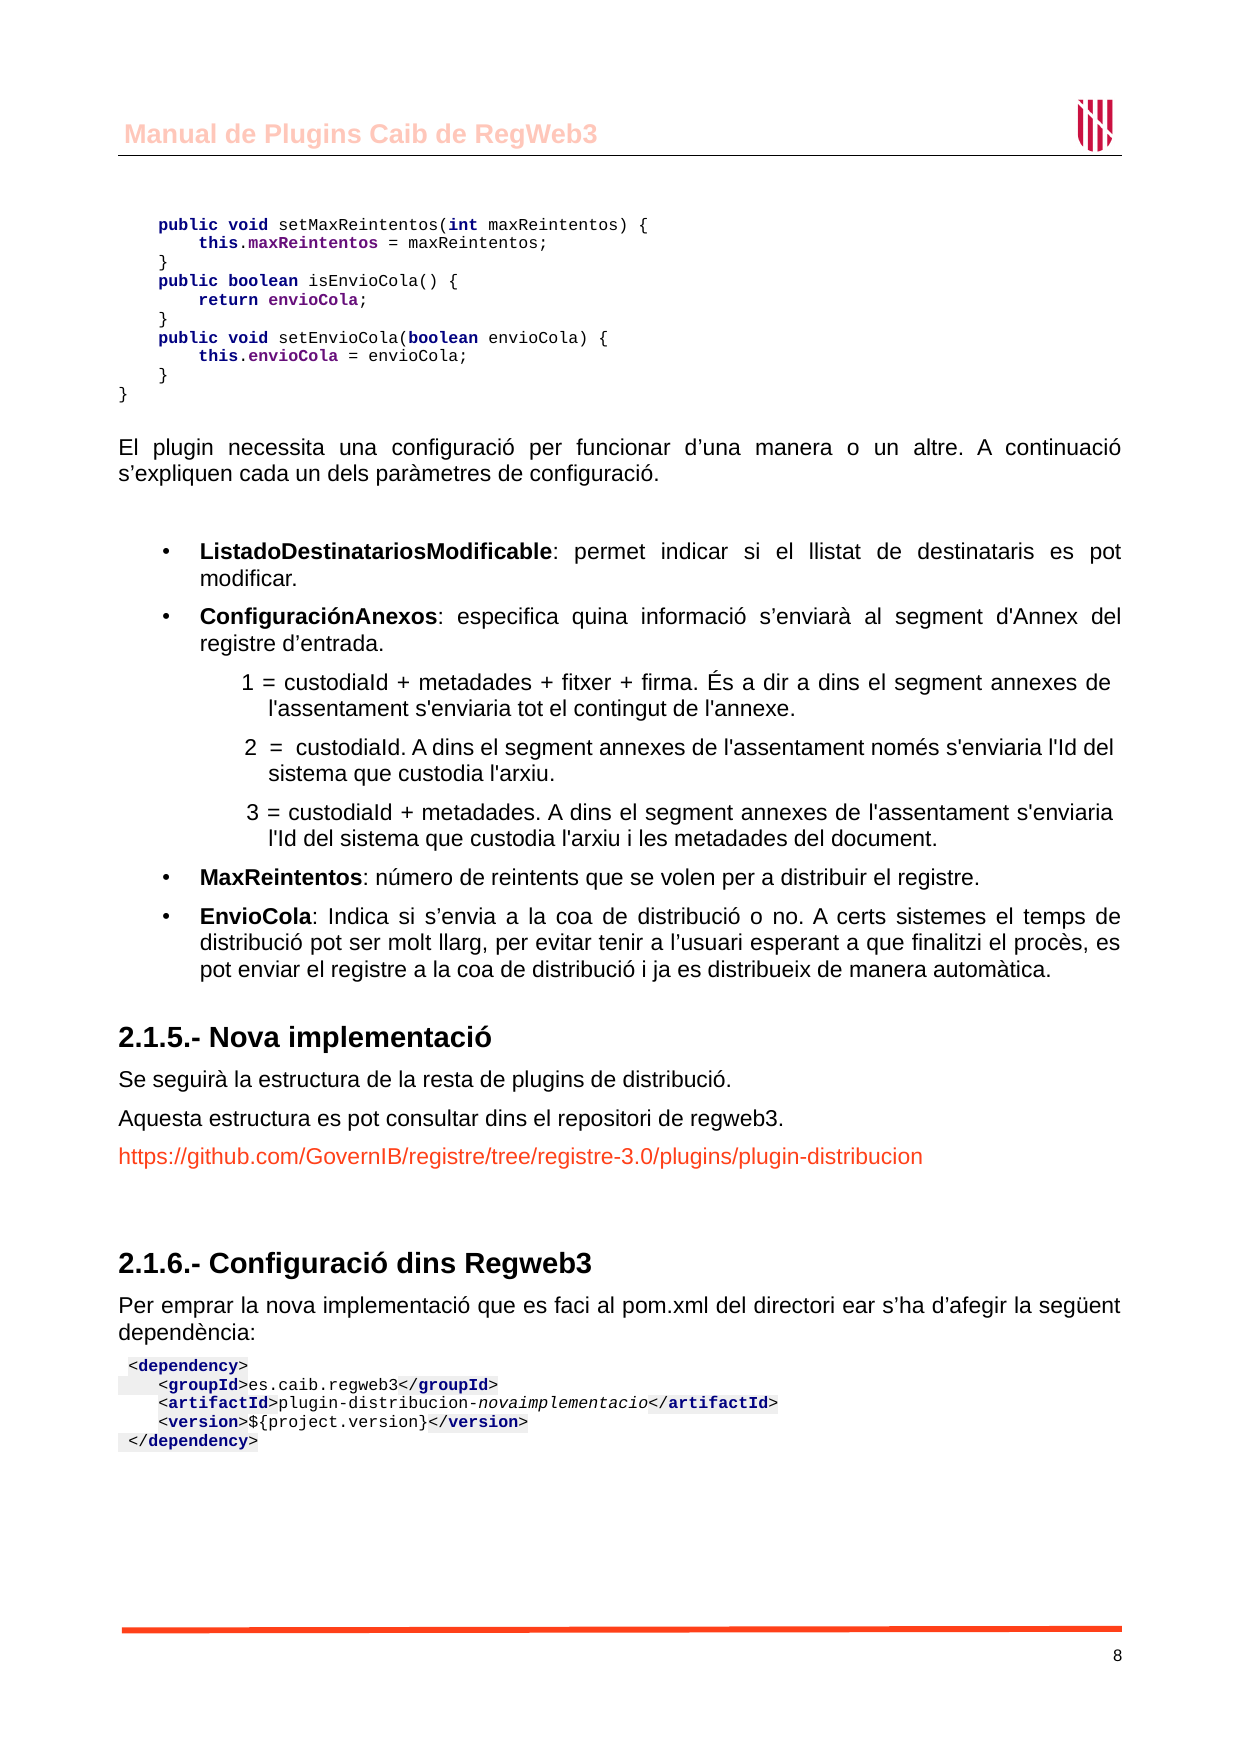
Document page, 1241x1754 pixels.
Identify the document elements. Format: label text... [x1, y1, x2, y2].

list 1 = custodiaId + metadades + fitxer + firma. És a dir a dins el segment annexes de l'assentament s'enviaria tot el contingut de l'annexe. [162, 668, 1122, 721]
text public void setEnvioCola(boolean envioCola) { [118, 329, 1122, 348]
text public boolean isEnvioCola() { [118, 273, 1122, 291]
text Per emprar la nova implementació que es faci al pom.xml del directori ear s’ha d’afegir la següent dependència: [118, 1292, 1122, 1345]
text return envioCola; [118, 291, 1122, 310]
text <version>${project.version}</version> [118, 1414, 1122, 1433]
picture [1075, 97, 1115, 153]
text <artifactId>plugin-distribucion-novaimplementacio</artifactId> [118, 1395, 1122, 1414]
text } [118, 386, 1122, 404]
list 3 = custodiaId + metadades. A dins el segment annexes de l'assentament s'enviaria l'Id del sistema que custodia l'arxiu i les metadades del document. [162, 799, 1122, 852]
text Aquesta estructura es pot consultar dins el repositori de regweb3. [118, 1104, 1122, 1131]
text </dependency> [118, 1433, 1122, 1452]
text <dependency> [118, 1357, 1122, 1376]
text Se seguirà la estructura de la resta de plugins de distribució. [118, 1066, 1122, 1092]
text } [118, 254, 1122, 273]
text <groupId>es.caib.regweb3</groupId> [118, 1376, 1122, 1395]
subtitle Configuració dins Regweb3 [118, 1246, 1122, 1279]
subtitle Nova implementació [118, 1019, 1122, 1053]
text this.envioCola = envioCola; [118, 348, 1122, 367]
list MaxReintentos: número de reintents que se volen per a distribuir el registre. [162, 864, 1122, 891]
text } [118, 310, 1122, 329]
list ConfiguraciónAnexos: especifica quina informació s’enviarà al segment d'Annex del registre d’entrada. [162, 603, 1122, 656]
list ListadoDestinatariosModificable: permet indicar si el llistat de destinataris es pot modificar. [162, 538, 1122, 591]
text El plugin necessita una configuració per funcionar d’una manera o un altre. A continuació s’expliquen cada un dels paràmetres de configuració. [118, 434, 1122, 487]
text https://github.com/GovernIB/registre/tree/registre-3.0/plugins/plugin-distribucion [118, 1143, 1122, 1170]
text } [118, 367, 1122, 386]
list EnvioCola: Indica si s’envia a la coa de distribució o no. A certs sistemes el temps de distribució pot ser molt llarg, per evitar tenir a l’usuari esperant a que finalitzi el procès, es pot enviar el registre a la coa de distribució i ja es distribueix de manera automàtica. [162, 903, 1122, 982]
list 2 = custodiaId. A dins el segment annexes de l'assentament només s'enviaria l'Id del sistema que custodia l'arxiu. [162, 734, 1122, 786]
text public void setMaxReintentos(int maxReintentos) { [118, 216, 1122, 235]
text this.maxReintentos = maxReintentos; [118, 235, 1122, 254]
